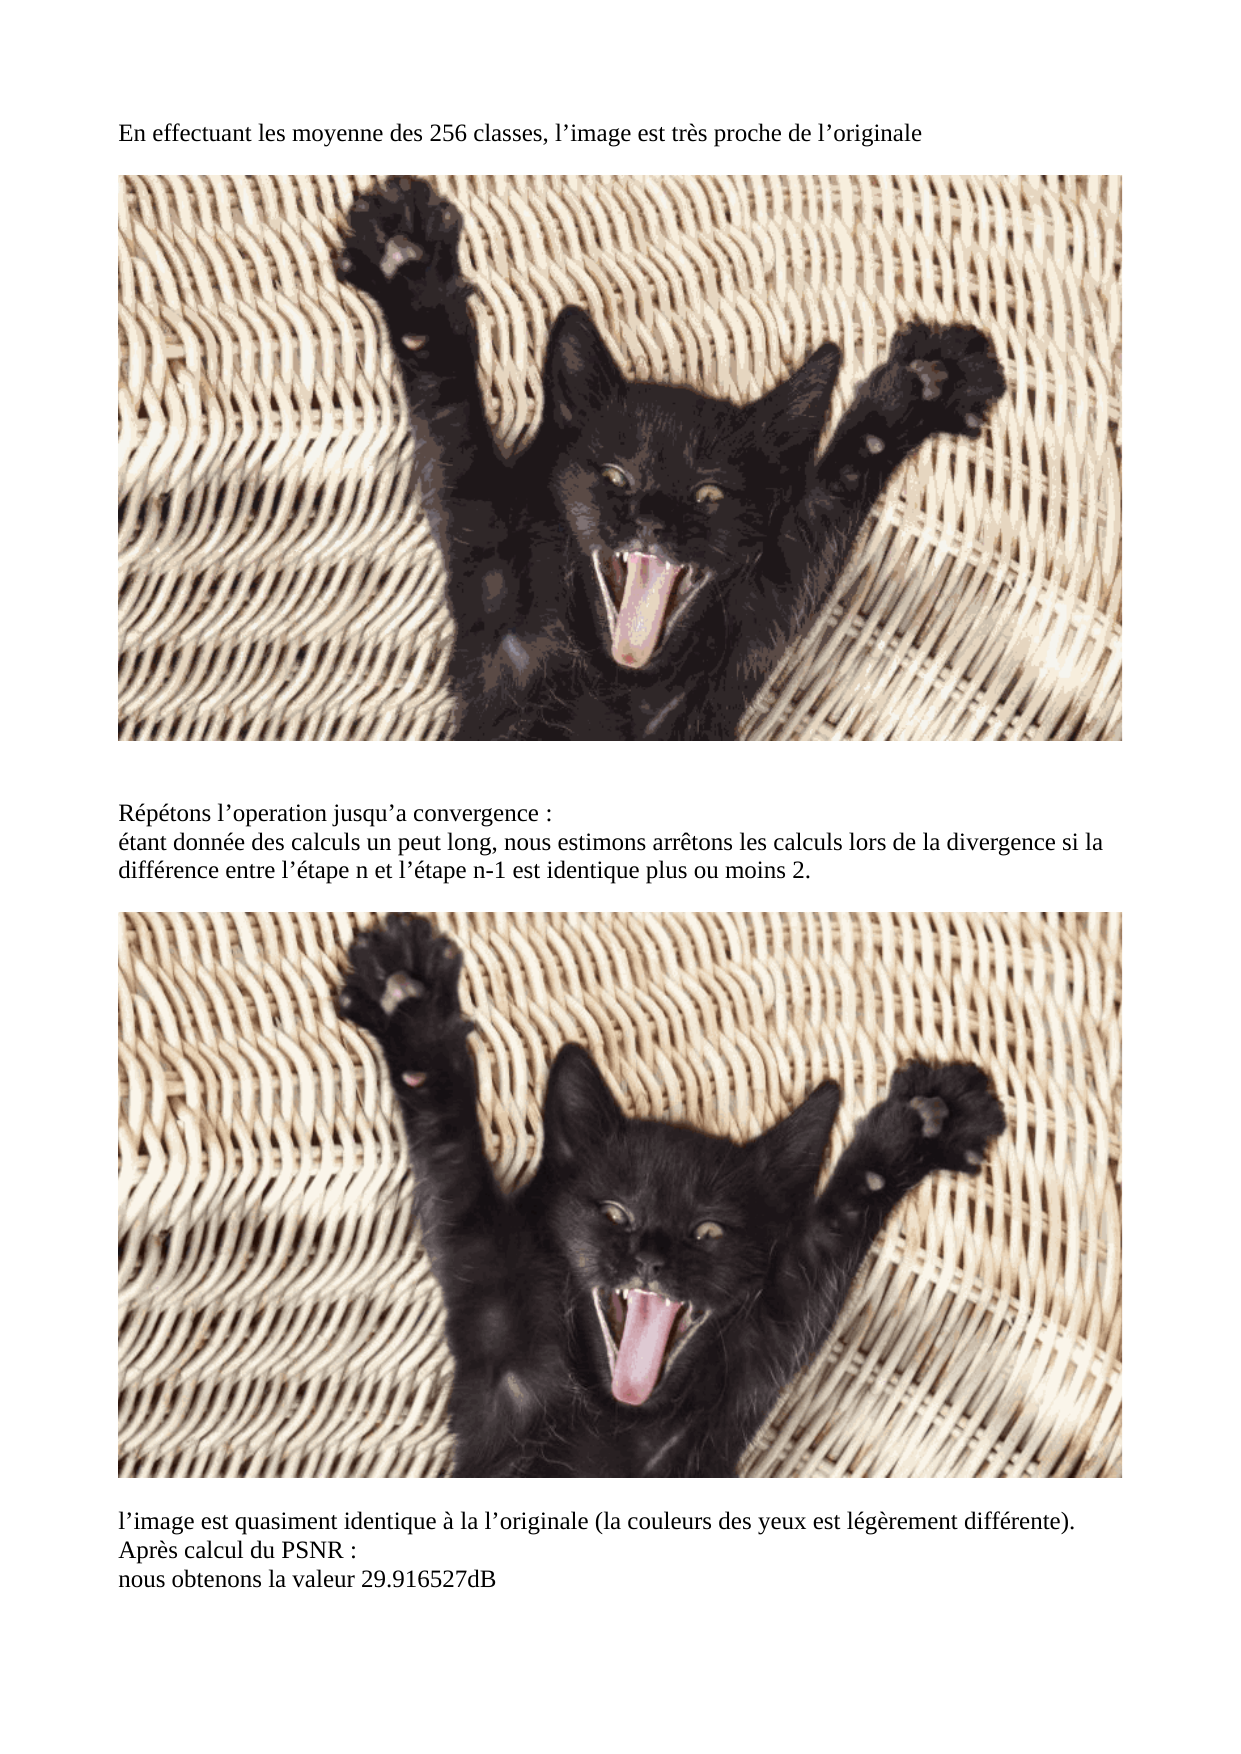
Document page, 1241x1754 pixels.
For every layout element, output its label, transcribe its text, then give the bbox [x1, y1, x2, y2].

text étant donnée des calculs un peut long, nous estimons arrêtons les calculs lors de la divergence si la différence entre l’étape n et l’étape n-1 est identique plus ou moins 2. [118, 827, 1122, 912]
text En effectuant les moyenne des 256 classes, l’image est très proche de l’originale [118, 118, 1122, 147]
text nous obtenons la valeur 29.916527dB [118, 1564, 1122, 1592]
text l’image est quasiment identique à la l’originale (la couleurs des yeux est légèrement différente). [118, 1478, 1122, 1535]
picture [118, 912, 1123, 1478]
picture [118, 175, 1123, 741]
text Après calcul du PSNR : [118, 1535, 1122, 1564]
text Répétons l’operation jusqu’a convergence : [118, 741, 1122, 827]
